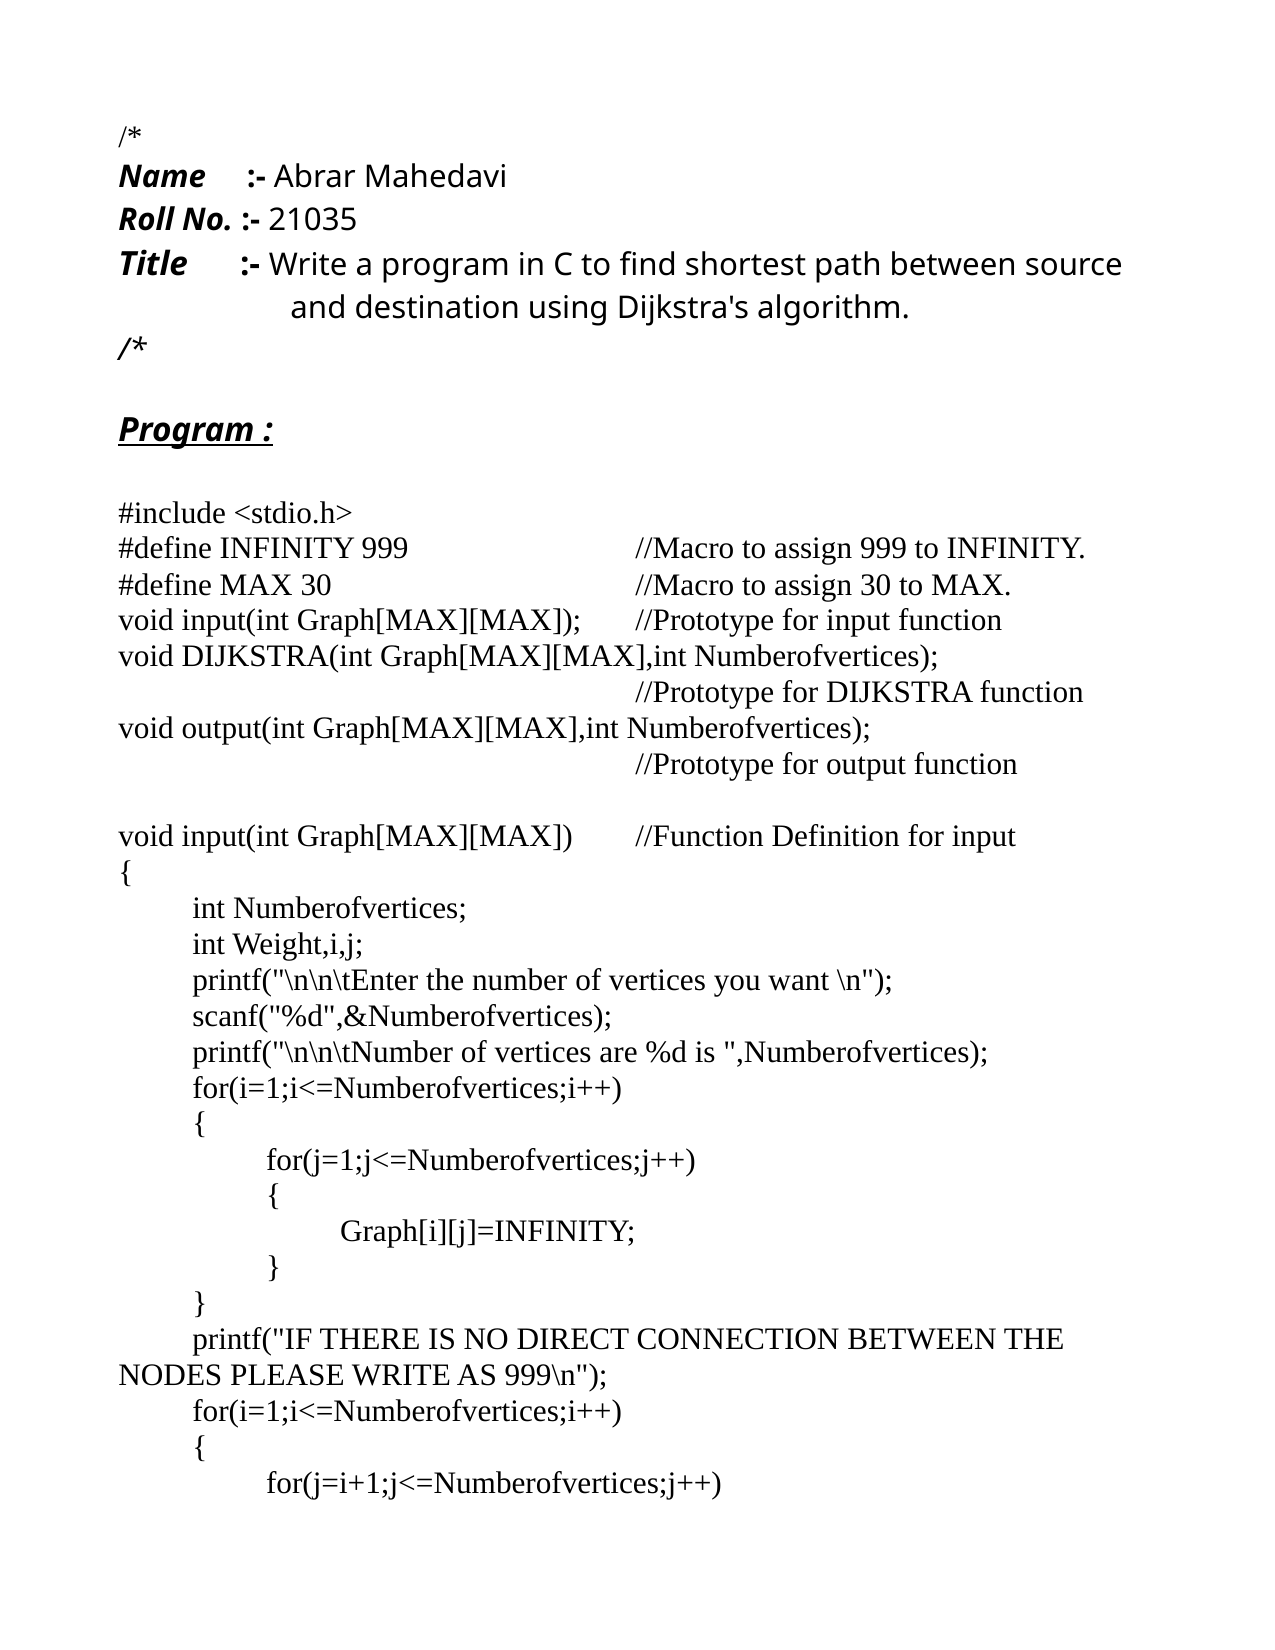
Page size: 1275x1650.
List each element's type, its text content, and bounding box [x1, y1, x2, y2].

text Graph[i][j]=INFINITY; [118, 1213, 1157, 1248]
text void output(int Graph[MAX][MAX],int Numberofvertices); //Prototype for output function [118, 709, 1157, 781]
text Title :- Write a program in C to find shortest path between source and destination using Dijkstra's algorithm. [118, 239, 1157, 327]
text Name :- Abrar Mahedavi [118, 154, 1157, 197]
text int Weight,i,j; [118, 925, 1157, 961]
text printf("\n\n\tNumber of vertices are %d is ",Numberofvertices); [118, 1033, 1157, 1069]
text #define MAX 30 //Macro to assign 30 to MAX. [118, 566, 1157, 602]
text { [118, 853, 1157, 889]
text for(i=1;i<=Numberofvertices;i++) [118, 1069, 1157, 1105]
text { [118, 1177, 1157, 1213]
text scanf("%d",&Numberofvertices); [118, 997, 1157, 1033]
text void DIJKSTRA(int Graph[MAX][MAX],int Numberofvertices); //Prototype for DIJKSTRA function [118, 638, 1157, 709]
text printf("IF THERE IS NO DIRECT CONNECTION BETWEEN THE NODES PLEASE WRITE AS 999\n"); [118, 1320, 1157, 1392]
text } [118, 1248, 1157, 1284]
text #include <stdio.h> [118, 494, 1157, 530]
text Roll No. :- 21035 [118, 197, 1157, 239]
text { [118, 1105, 1157, 1141]
text void input(int Graph[MAX][MAX]) //Function Definition for input [118, 817, 1157, 853]
text Program : [118, 406, 1157, 451]
text void input(int Graph[MAX][MAX]); //Prototype for input function [118, 602, 1157, 638]
text for(j=i+1;j<=Numberofvertices;j++) [118, 1464, 1157, 1500]
text for(i=1;i<=Numberofvertices;i++) [118, 1392, 1157, 1428]
text int Numberofvertices; [118, 889, 1157, 925]
text } [118, 1284, 1157, 1320]
text /* [118, 327, 1157, 370]
text { [118, 1428, 1157, 1464]
text for(j=1;j<=Numberofvertices;j++) [118, 1141, 1157, 1177]
text #define INFINITY 999 //Macro to assign 999 to INFINITY. [118, 530, 1157, 566]
text printf("\n\n\tEnter the number of vertices you want \n"); [118, 961, 1157, 997]
text /* [118, 118, 1157, 154]
